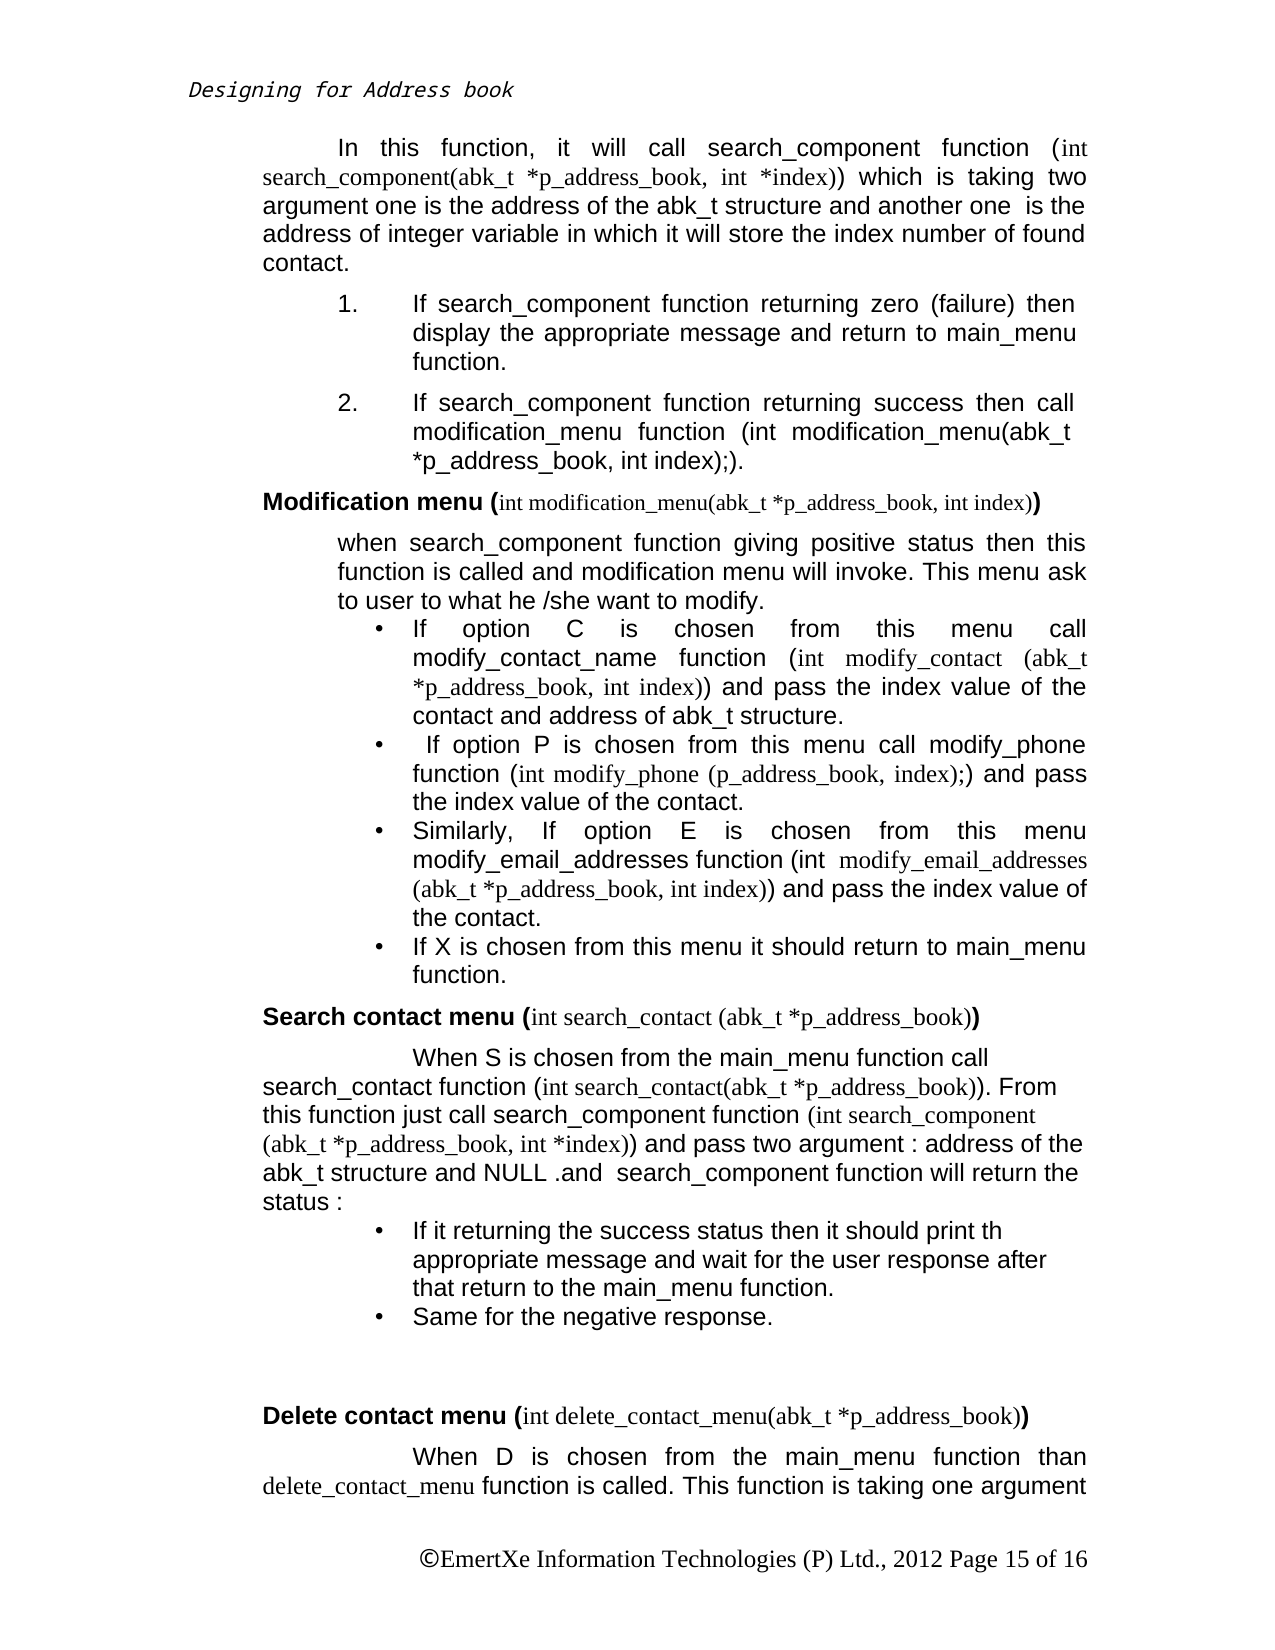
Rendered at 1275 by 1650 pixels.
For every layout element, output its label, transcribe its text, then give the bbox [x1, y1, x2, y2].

list If it returning the success status then it should print th appropriate message and wait for the user response after that return to the main_menu function. [375, 1216, 1087, 1302]
list Same for the negative response. [375, 1302, 1087, 1331]
list Similarly, If option E is chosen from this menu modify_email_addresses function (int modify_email_addresses (abk_t *p_address_book, int index)) and pass the index value of the contact. [375, 816, 1087, 931]
list If search_component function returning success then call modification_menu function (int modification_menu(abk_t *p_address_book, int index);). [337, 388, 1087, 474]
subtitle Search contact menu (int search_contact (abk_t *p_address_book)) [262, 1002, 1087, 1030]
list If X is chosen from this menu it should return to main_menu function. [375, 931, 1087, 989]
subtitle In this function, it will call search_component function (int search_component(abk_t *p_address_book, int *index)) which is taking two argument one is the address of the abk_t structure and another one is the address of integer variable in which it will store the index number of found contact. [262, 133, 1087, 277]
list If option P is chosen from this menu call modify_phone function (int modify_phone (p_address_book, index);) and pass the index value of the contact. [375, 730, 1087, 816]
subtitle If search_component function returning zero (failure) then display the appropriate message and return to main_menu function. [337, 289, 1087, 376]
text When D is chosen from the main_menu function than delete_contact_menu function is called. This function is taking one argument [262, 1442, 1087, 1500]
subtitle Delete contact menu (int delete_contact_menu(abk_t *p_address_book)) [187, 1401, 1087, 1430]
list If option C is chosen from this menu call modify_contact_name function (int modify_contact (abk_t *p_address_book, int index)) and pass the index value of the contact and address of abk_t structure. [375, 614, 1087, 730]
text When S is chosen from the main_menu function call search_contact function (int search_contact(abk_t *p_address_book)). From this function just call search_component function (int search_component (abk_t *p_address_book, int *index)) and pass two argument : address of the abk_t structure and NULL .and search_component function will return the status : [262, 1043, 1087, 1216]
list when search_component function giving positive status then this function is called and modification menu will invoke. This menu ask to user to what he /she want to modify. [300, 528, 1087, 614]
subtitle Modification menu (int modification_menu(abk_t *p_address_book, int index)) [225, 487, 1087, 516]
